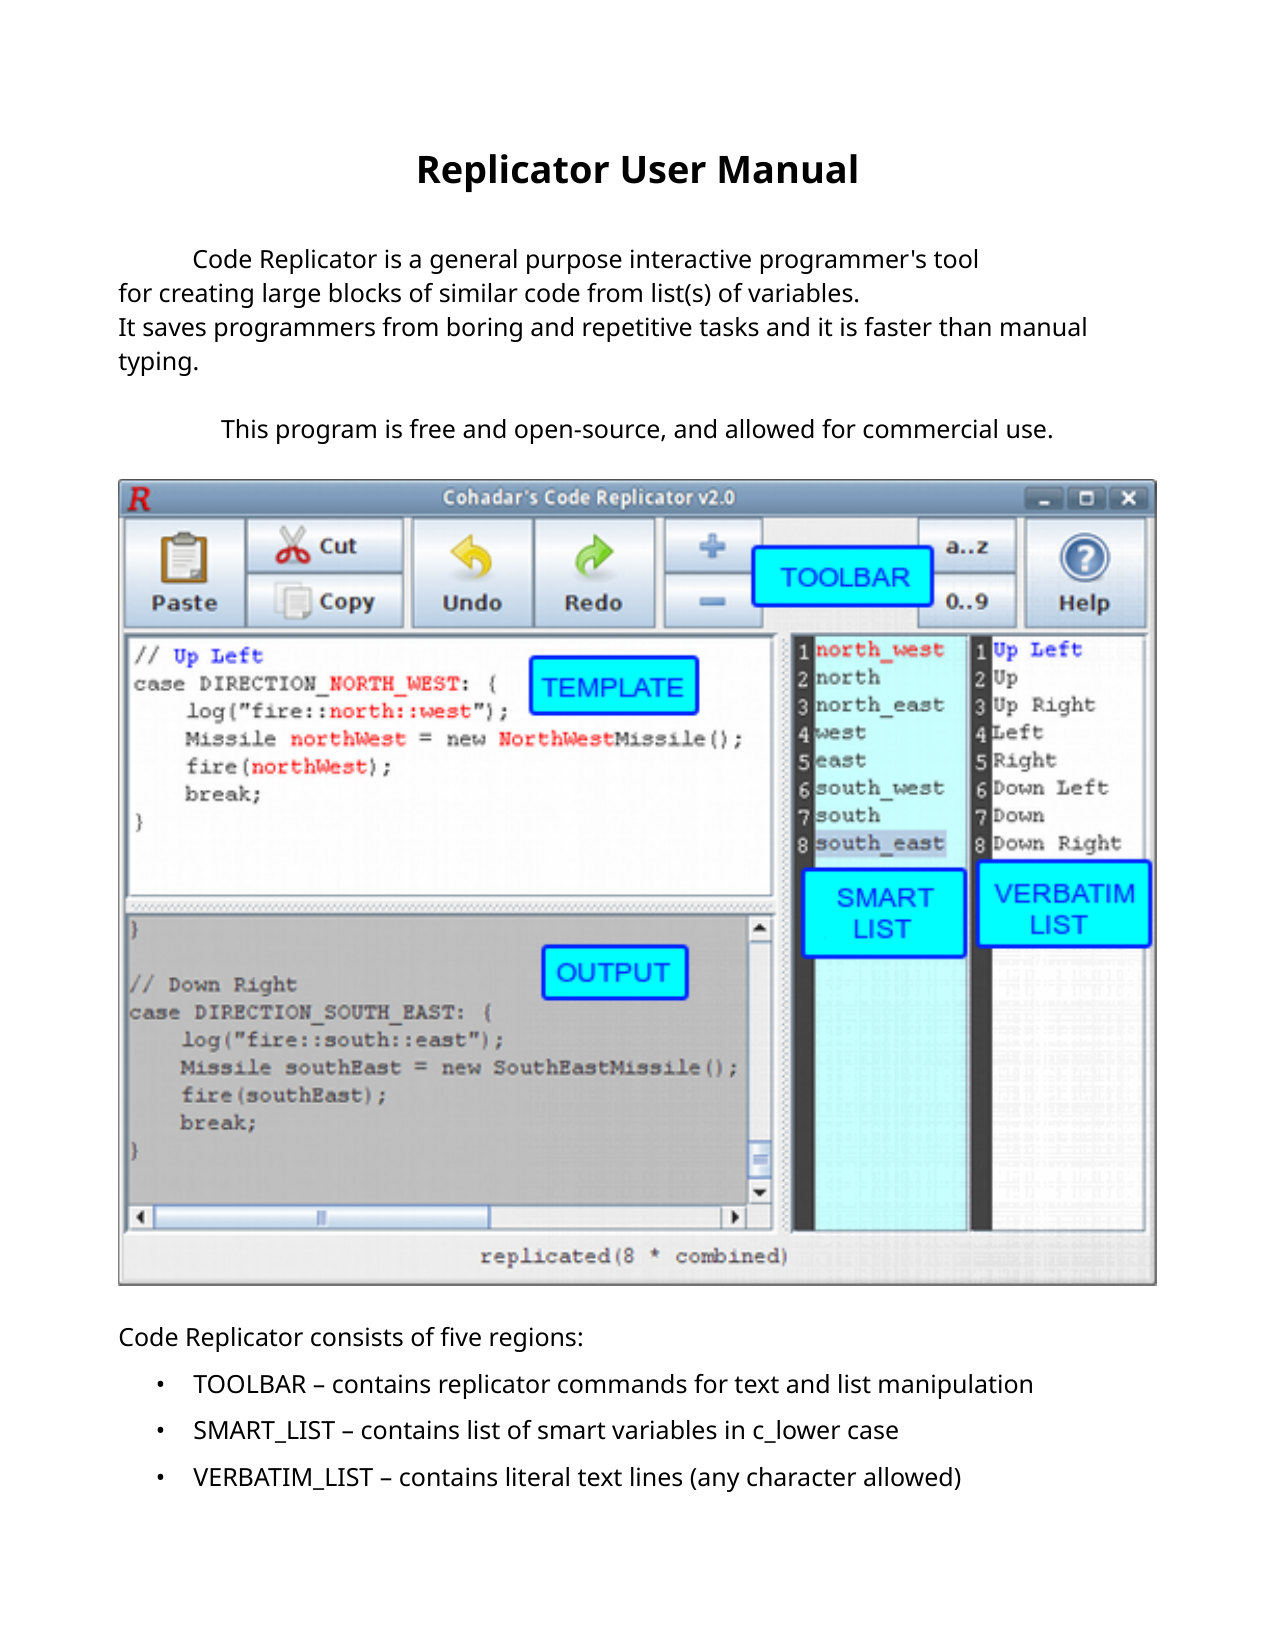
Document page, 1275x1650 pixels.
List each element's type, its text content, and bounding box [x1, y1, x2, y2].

list VERBATIM_LIST – contains literal text lines (any character allowed) [156, 1459, 1157, 1494]
text Code Replicator consists of five regions: [118, 1320, 1157, 1354]
list TOOLBAR – contains replicator commands for text and list manipulation [156, 1366, 1157, 1401]
subtitle Replicator User Manual [118, 143, 1157, 195]
text for creating large blocks of similar code from list(s) of variables. [118, 275, 1157, 309]
list SMART_LIST – contains list of smart variables in c_lower case [156, 1413, 1157, 1447]
text Code Replicator is a general purpose interactive programmer's tool [118, 241, 1157, 275]
text It saves programmers from boring and repetitive tasks and it is faster than manual typing. [118, 309, 1157, 412]
text This program is free and open-source, and allowed for commercial use. [118, 412, 1157, 446]
picture [118, 479, 1157, 1286]
